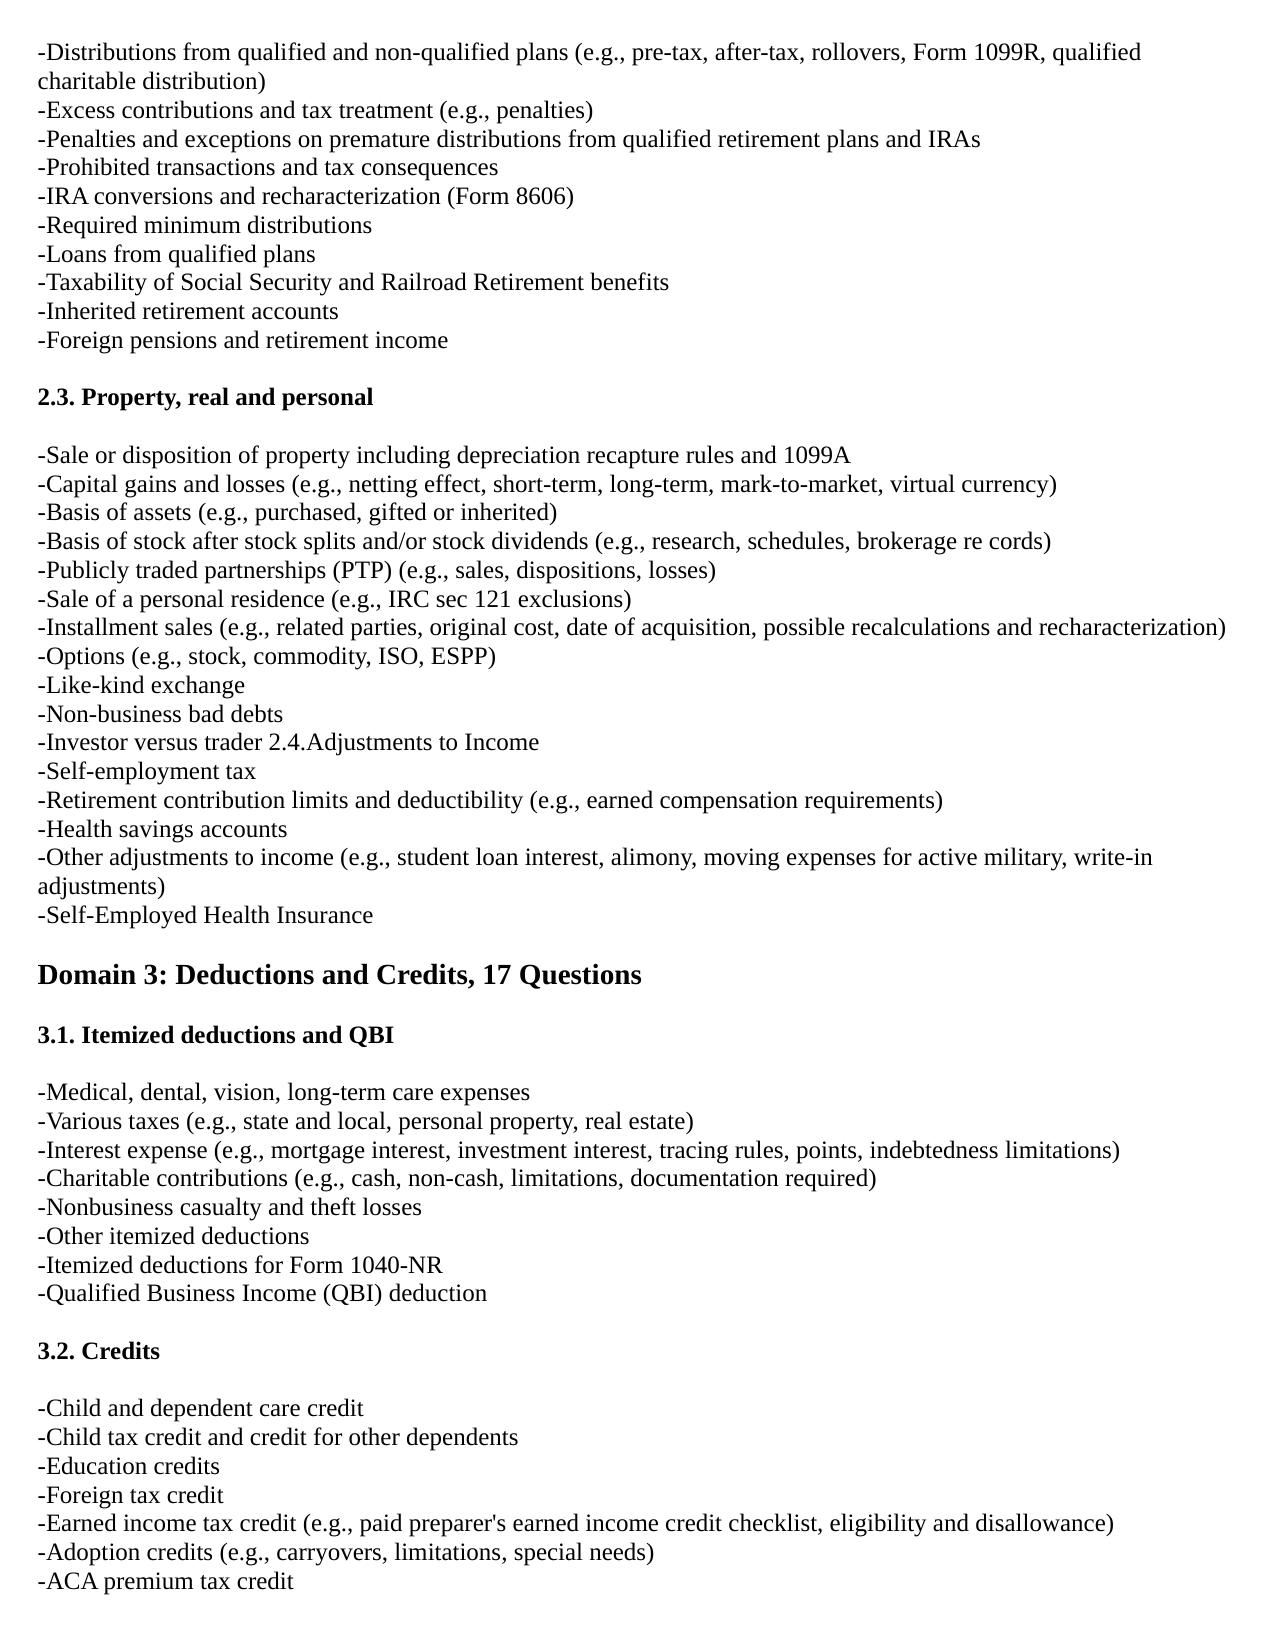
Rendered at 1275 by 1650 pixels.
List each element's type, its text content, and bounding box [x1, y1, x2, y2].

text -Other adjustments to income (e.g., student loan interest, alimony, moving expenses for active military, write-in adjustments) [37, 842, 1237, 900]
text -ACA premium tax credit [37, 1566, 1237, 1595]
text -Qualified Business Income (QBI) deduction [37, 1278, 1237, 1307]
text -Self-Employed Health Insurance [37, 900, 1237, 929]
text 3.2. Credits [37, 1336, 1237, 1365]
text -Basis of stock after stock splits and/or stock dividends (e.g., research, schedules, brokerage re cords) [37, 526, 1237, 555]
text -Distributions from qualified and non-qualified plans (e.g., pre-tax, after-tax, rollovers, Form 1099R, qualified charitable distribution) [37, 37, 1237, 95]
text -Various taxes (e.g., state and local, personal property, real estate) [37, 1106, 1237, 1135]
text -Earned income tax credit (e.g., paid preparer's earned income credit checklist, eligibility and disallowance) [37, 1508, 1237, 1537]
text -Sale of a personal residence (e.g., IRC sec 121 exclusions) [37, 584, 1237, 612]
text -Options (e.g., stock, commodity, ISO, ESPP) [37, 641, 1237, 670]
text -Penalties and exceptions on premature distributions from qualified retirement plans and IRAs [37, 124, 1237, 152]
text -Other itemized deductions [37, 1221, 1237, 1250]
text -Itemized deductions for Form 1040-NR [37, 1250, 1237, 1278]
text -Retirement contribution limits and deductibility (e.g., earned compensation requirements) [37, 785, 1237, 814]
text -Like-kind exchange [37, 670, 1237, 699]
text -IRA conversions and recharacterization (Form 8606) [37, 181, 1237, 210]
text -Excess contributions and tax treatment (e.g., penalties) [37, 95, 1237, 124]
text -Foreign tax credit [37, 1480, 1237, 1508]
text -Health savings accounts [37, 814, 1237, 842]
text Domain 3: Deductions and Credits, 17 Questions [37, 957, 1237, 991]
text -Nonbusiness casualty and theft losses [37, 1192, 1237, 1221]
text 3.1. Itemized deductions and QBI [37, 1020, 1237, 1048]
text -Foreign pensions and retirement income [37, 325, 1237, 354]
text -Non-business bad debts [37, 699, 1237, 727]
text -Basis of assets (e.g., purchased, gifted or inherited) [37, 497, 1237, 526]
text -Adoption credits (e.g., carryovers, limitations, special needs) [37, 1537, 1237, 1566]
text -Medical, dental, vision, long-term care expenses [37, 1077, 1237, 1106]
text -Charitable contributions (e.g., cash, non-cash, limitations, documentation required) [37, 1163, 1237, 1192]
text -Publicly traded partnerships (PTP) (e.g., sales, dispositions, losses) [37, 555, 1237, 584]
text -Required minimum distributions [37, 210, 1237, 239]
text -Sale or disposition of property including depreciation recapture rules and 1099A [37, 440, 1237, 469]
text -Self-employment tax [37, 756, 1237, 785]
text -Taxability of Social Security and Railroad Retirement benefits [37, 267, 1237, 296]
text -Investor versus trader 2.4.Adjustments to Income [37, 727, 1237, 756]
text 2.3. Property, real and personal [37, 382, 1237, 411]
text -Prohibited transactions and tax consequences [37, 152, 1237, 181]
text -Capital gains and losses (e.g., netting effect, short-term, long-term, mark-to-market, virtual currency) [37, 469, 1237, 497]
text -Inherited retirement accounts [37, 296, 1237, 325]
text -Education credits [37, 1451, 1237, 1480]
text -Installment sales (e.g., related parties, original cost, date of acquisition, possible recalculations and recharacterization) [37, 612, 1237, 641]
text -Interest expense (e.g., mortgage interest, investment interest, tracing rules, points, indebtedness limitations) [37, 1135, 1237, 1163]
text -Child and dependent care credit [37, 1393, 1237, 1422]
text -Child tax credit and credit for other dependents [37, 1422, 1237, 1451]
text -Loans from qualified plans [37, 239, 1237, 267]
